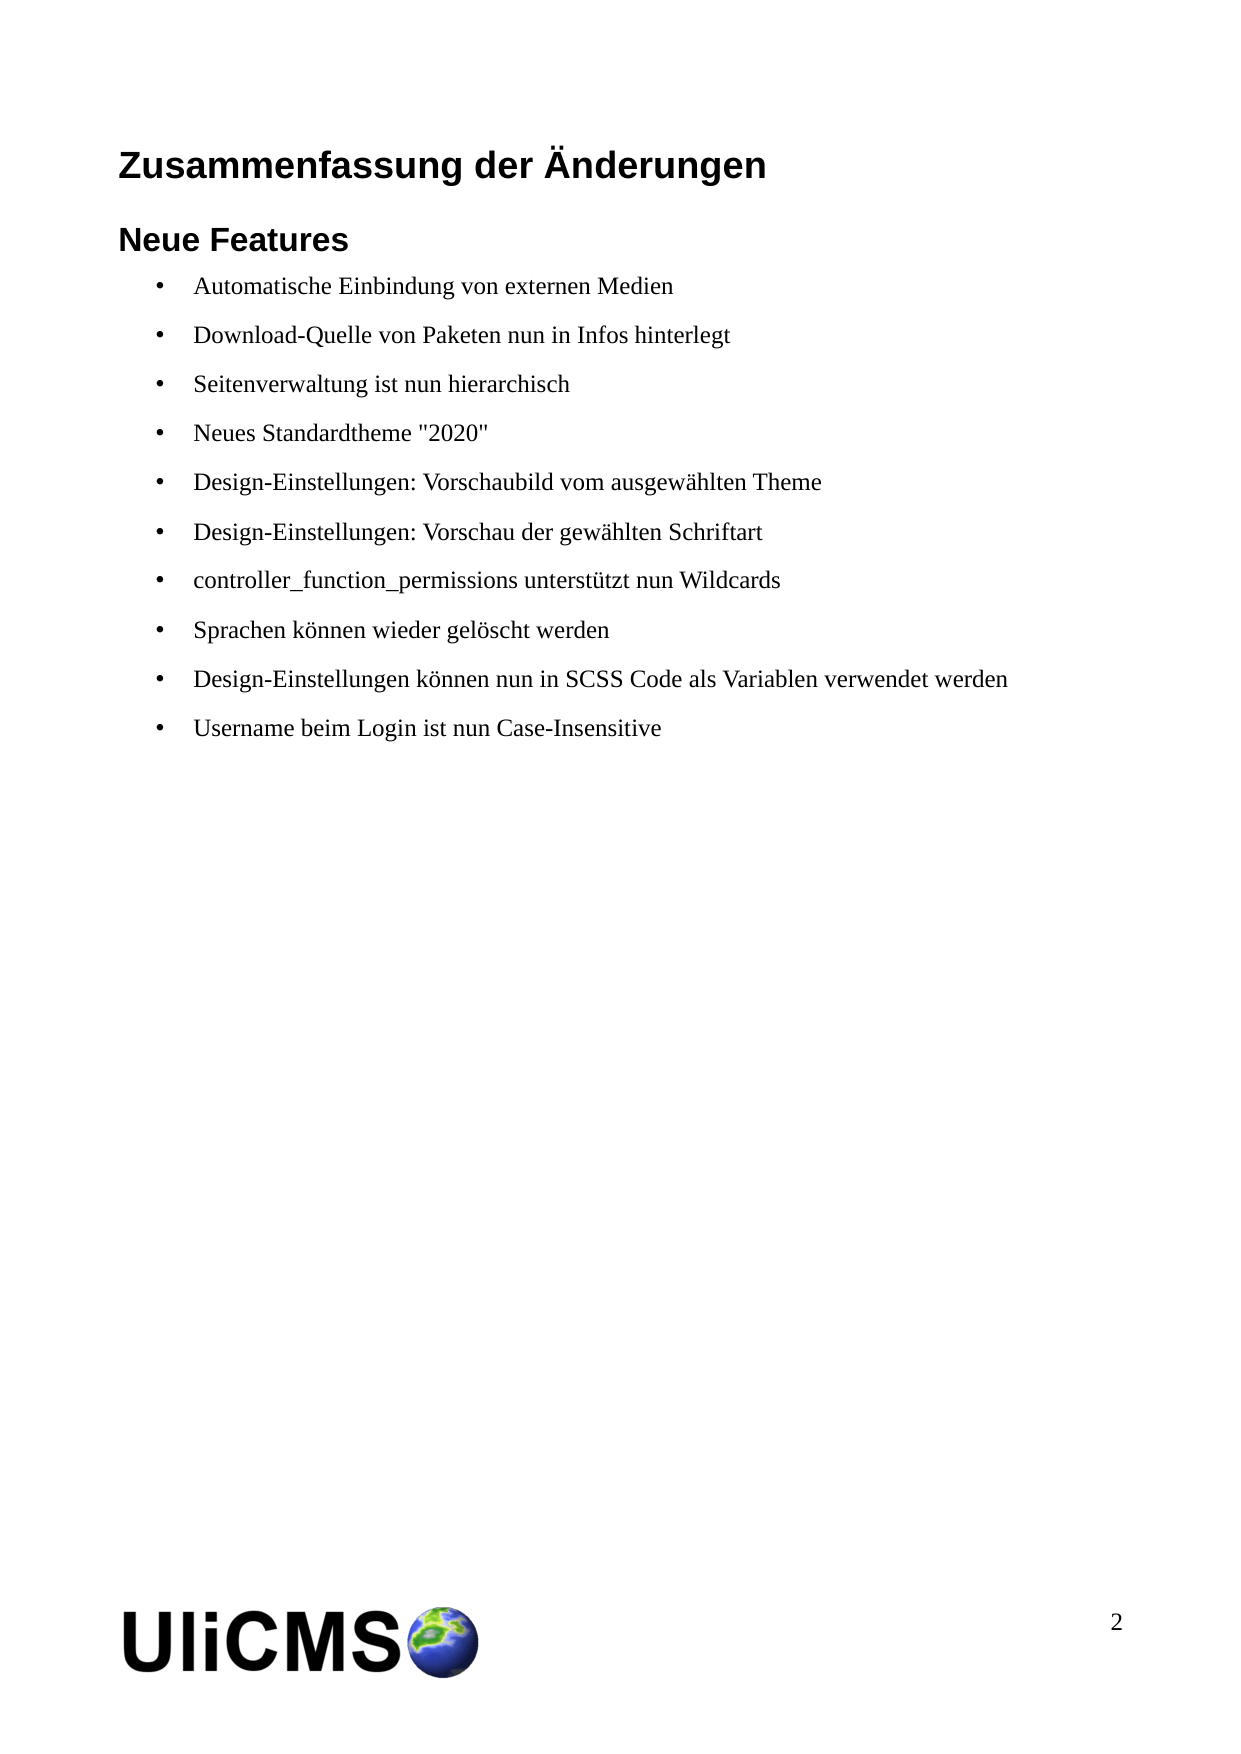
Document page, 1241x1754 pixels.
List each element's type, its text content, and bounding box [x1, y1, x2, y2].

list Username beim Login ist nun Case-Insensitive [156, 713, 1123, 742]
list Seitenverwaltung ist nun hierarchisch [156, 369, 1123, 398]
list controller_function_permissions unterstützt nun Wildcards [156, 566, 1123, 594]
list Download-Quelle von Paketen nun in Infos hinterlegt [156, 320, 1123, 349]
list Design-Einstellungen: Vorschau der gewählten Schriftart [156, 517, 1123, 545]
list Sprachen können wieder gelöscht werden [156, 615, 1123, 643]
list Design-Einstellungen können nun in SCSS Code als Variablen verwendet werden [156, 664, 1123, 692]
list Design-Einstellungen: Vorschaubild vom ausgewählten Theme [156, 467, 1123, 496]
list Automatische Einbindung von externen Medien [156, 271, 1123, 300]
list Neues Standardtheme "2020" [156, 418, 1123, 447]
subtitle Neue Features [118, 220, 1123, 259]
picture [118, 1607, 479, 1681]
